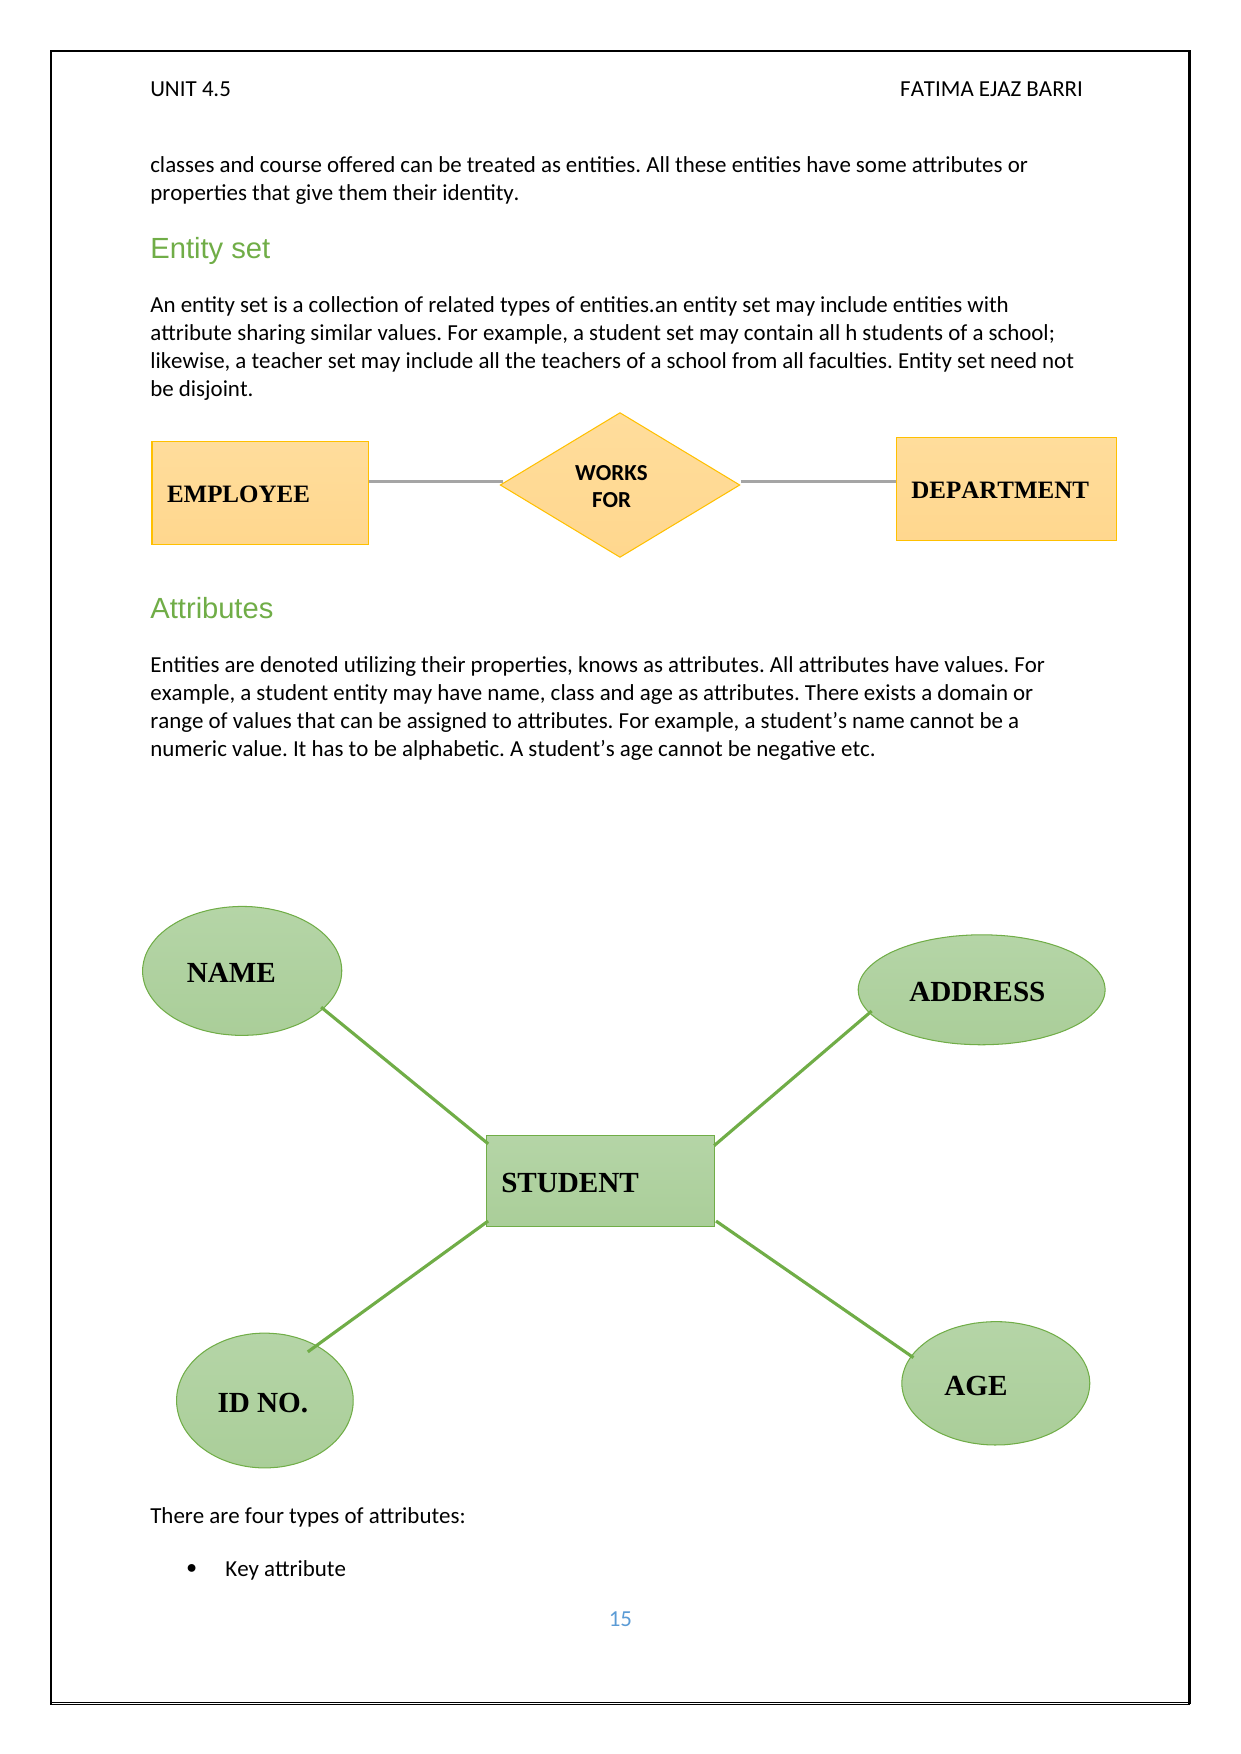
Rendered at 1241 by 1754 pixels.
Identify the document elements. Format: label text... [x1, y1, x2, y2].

text There are four types of attributes: [150, 1501, 1090, 1529]
text An entity set is a collection of related types of entities.an entity set may include entities with attribute sharing similar values. For example, a student set may contain all h students of a school; likewise, a teacher set may include all the teachers of a school from all faculties. Entity set need not be disjoint. [150, 290, 1090, 402]
list Key attribute [188, 1554, 1090, 1582]
text Entity set [150, 231, 1090, 265]
text Attributes [150, 591, 1090, 625]
text Entities are denoted utilizing their properties, knows as attributes. All attributes have values. For example, a student entity may have name, class and age as attributes. There exists a domain or range of values that can be assigned to attributes. For example, a student’s name cannot be a numeric value. It has to be alphabetic. A student’s age cannot be negative etc. [150, 650, 1090, 762]
text classes and course offered can be treated as entities. All these entities have some attributes or properties that give them their identity. [150, 150, 1090, 206]
